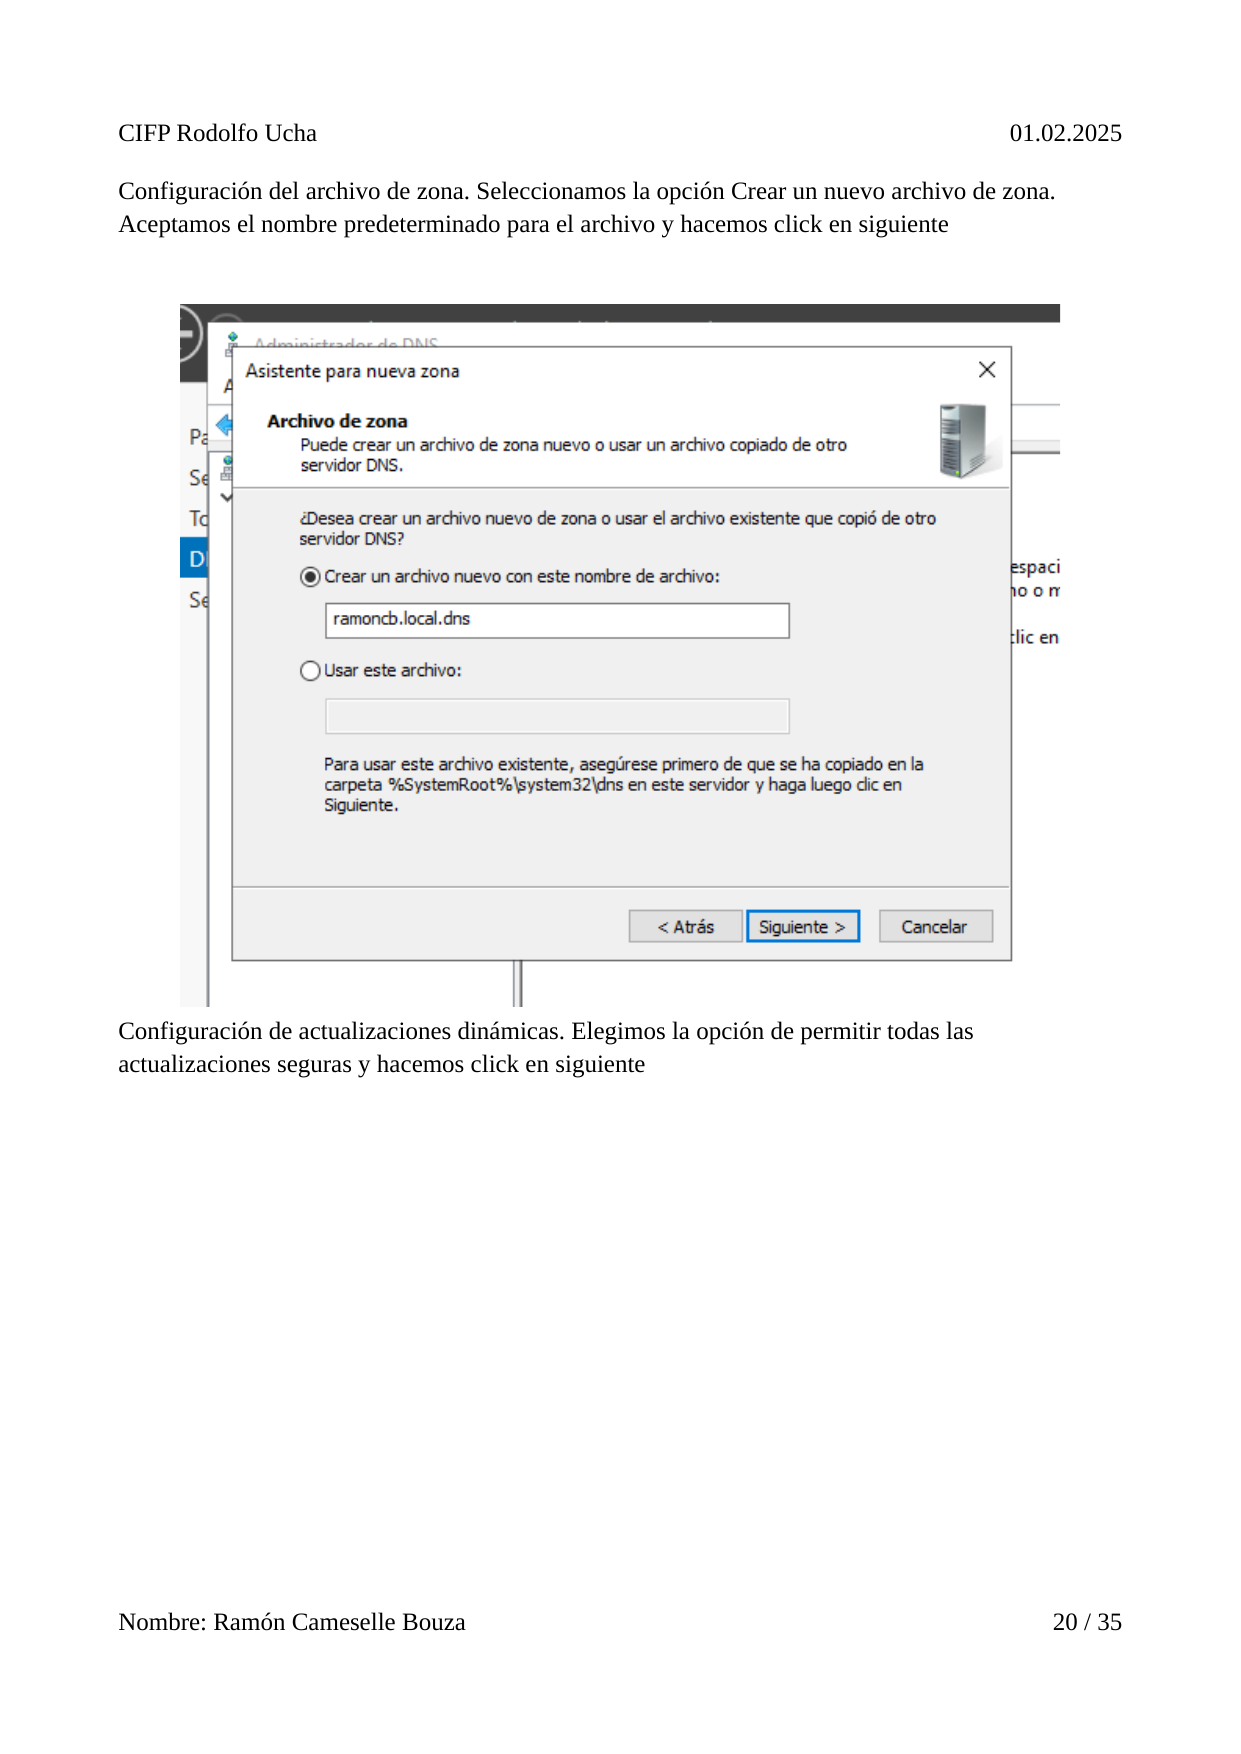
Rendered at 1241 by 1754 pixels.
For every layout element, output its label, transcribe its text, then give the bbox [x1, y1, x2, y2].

picture [180, 304, 1060, 1007]
text Configuración de actualizaciones dinámicas. Elegimos la opción de permitir todas las actualizaciones seguras y hacemos click en siguiente [118, 1016, 1122, 1078]
text Configuración del archivo de zona. Seleccionamos la opción Crear un nuevo archivo de zona. Aceptamos el nombre predeterminado para el archivo y hacemos click en siguiente [118, 176, 1122, 238]
